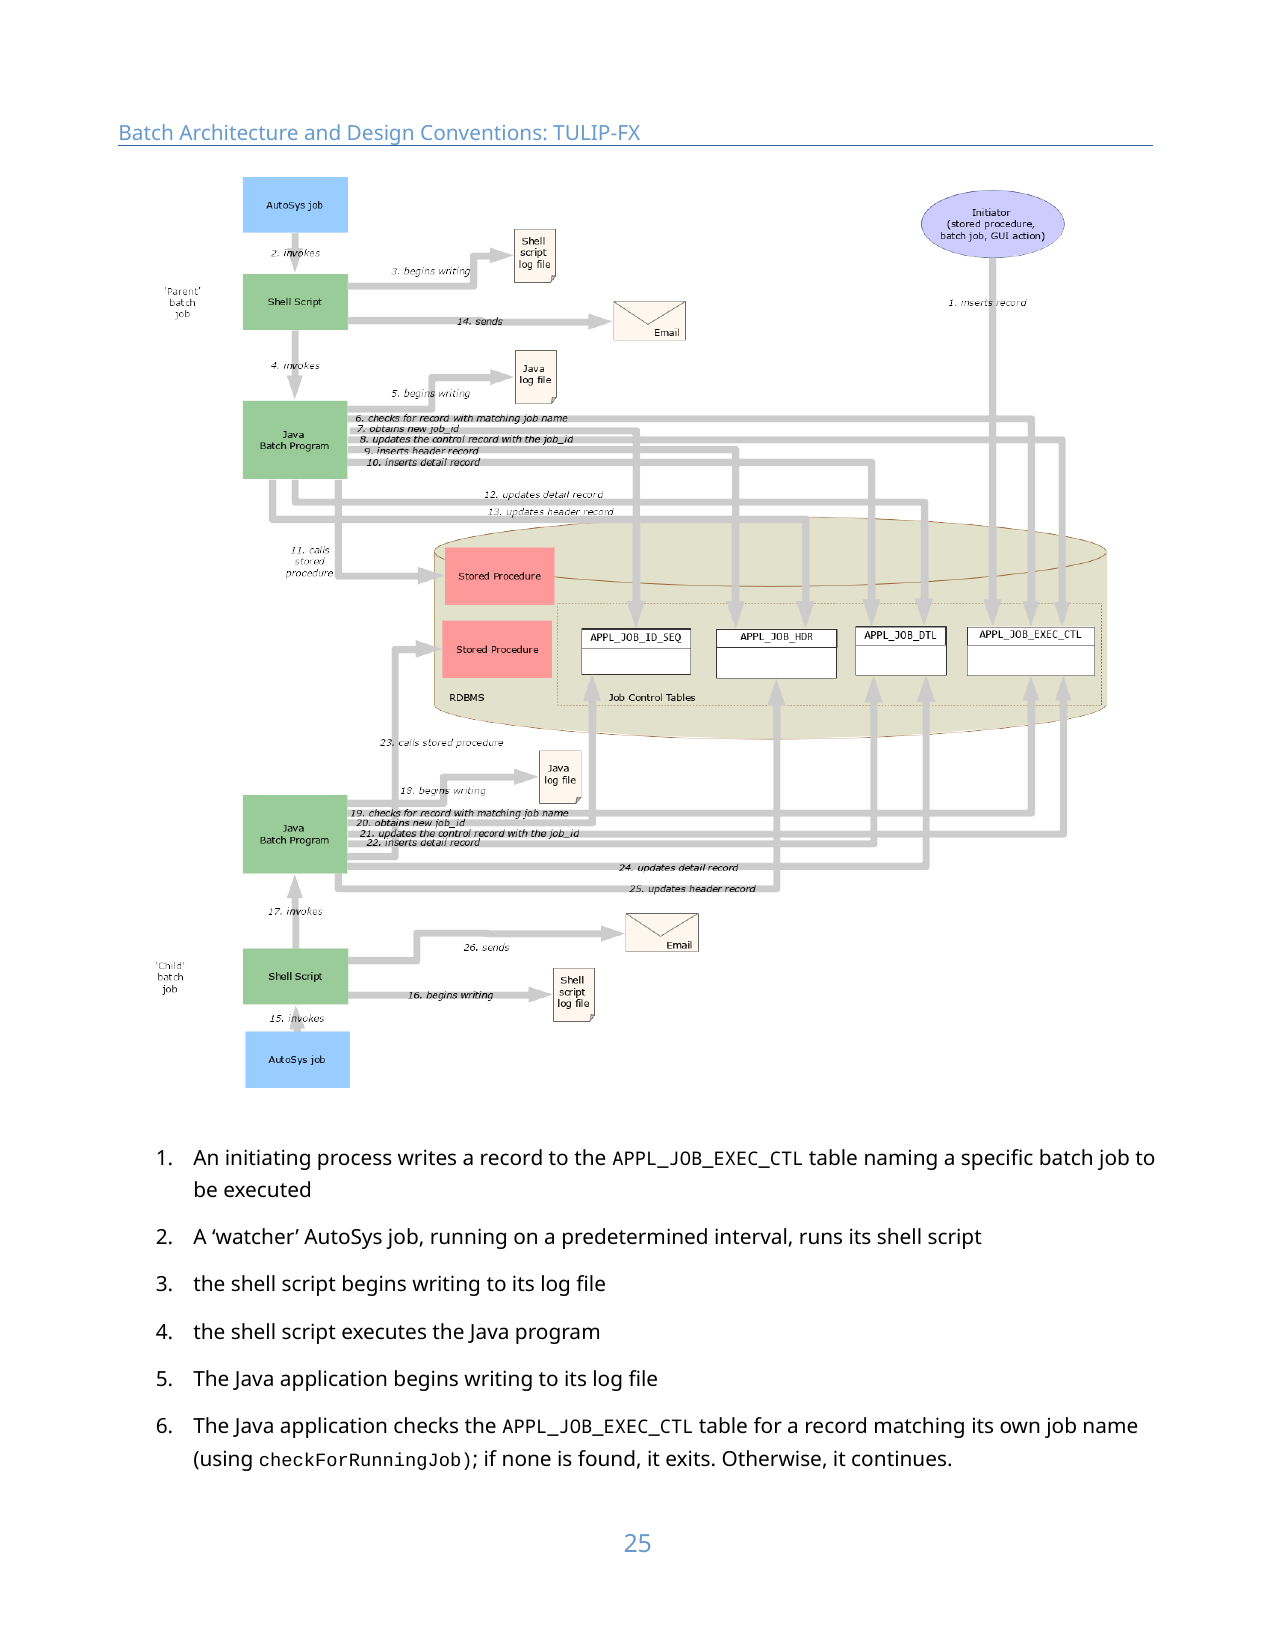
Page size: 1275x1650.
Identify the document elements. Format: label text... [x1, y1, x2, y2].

list the shell script begins writing to its log file [156, 1269, 1157, 1298]
list The Java application checks the APPL_JOB_EXEC_CTL table for a record matching its own job name (using checkForRunningJob); if none is found, it exits. Otherwise, it continues. [156, 1411, 1157, 1472]
list The Java application begins writing to its log file [156, 1364, 1157, 1392]
list A ‘watcher’ AutoSys job, running on a predetermined interval, runs its shell script [156, 1222, 1157, 1251]
list An initiating process writes a record to the APPL_JOB_EXEC_CTL table naming a specific batch job to be executed [156, 1143, 1157, 1204]
picture [148, 176, 1127, 1092]
list the shell script executes the Java program [156, 1317, 1157, 1345]
